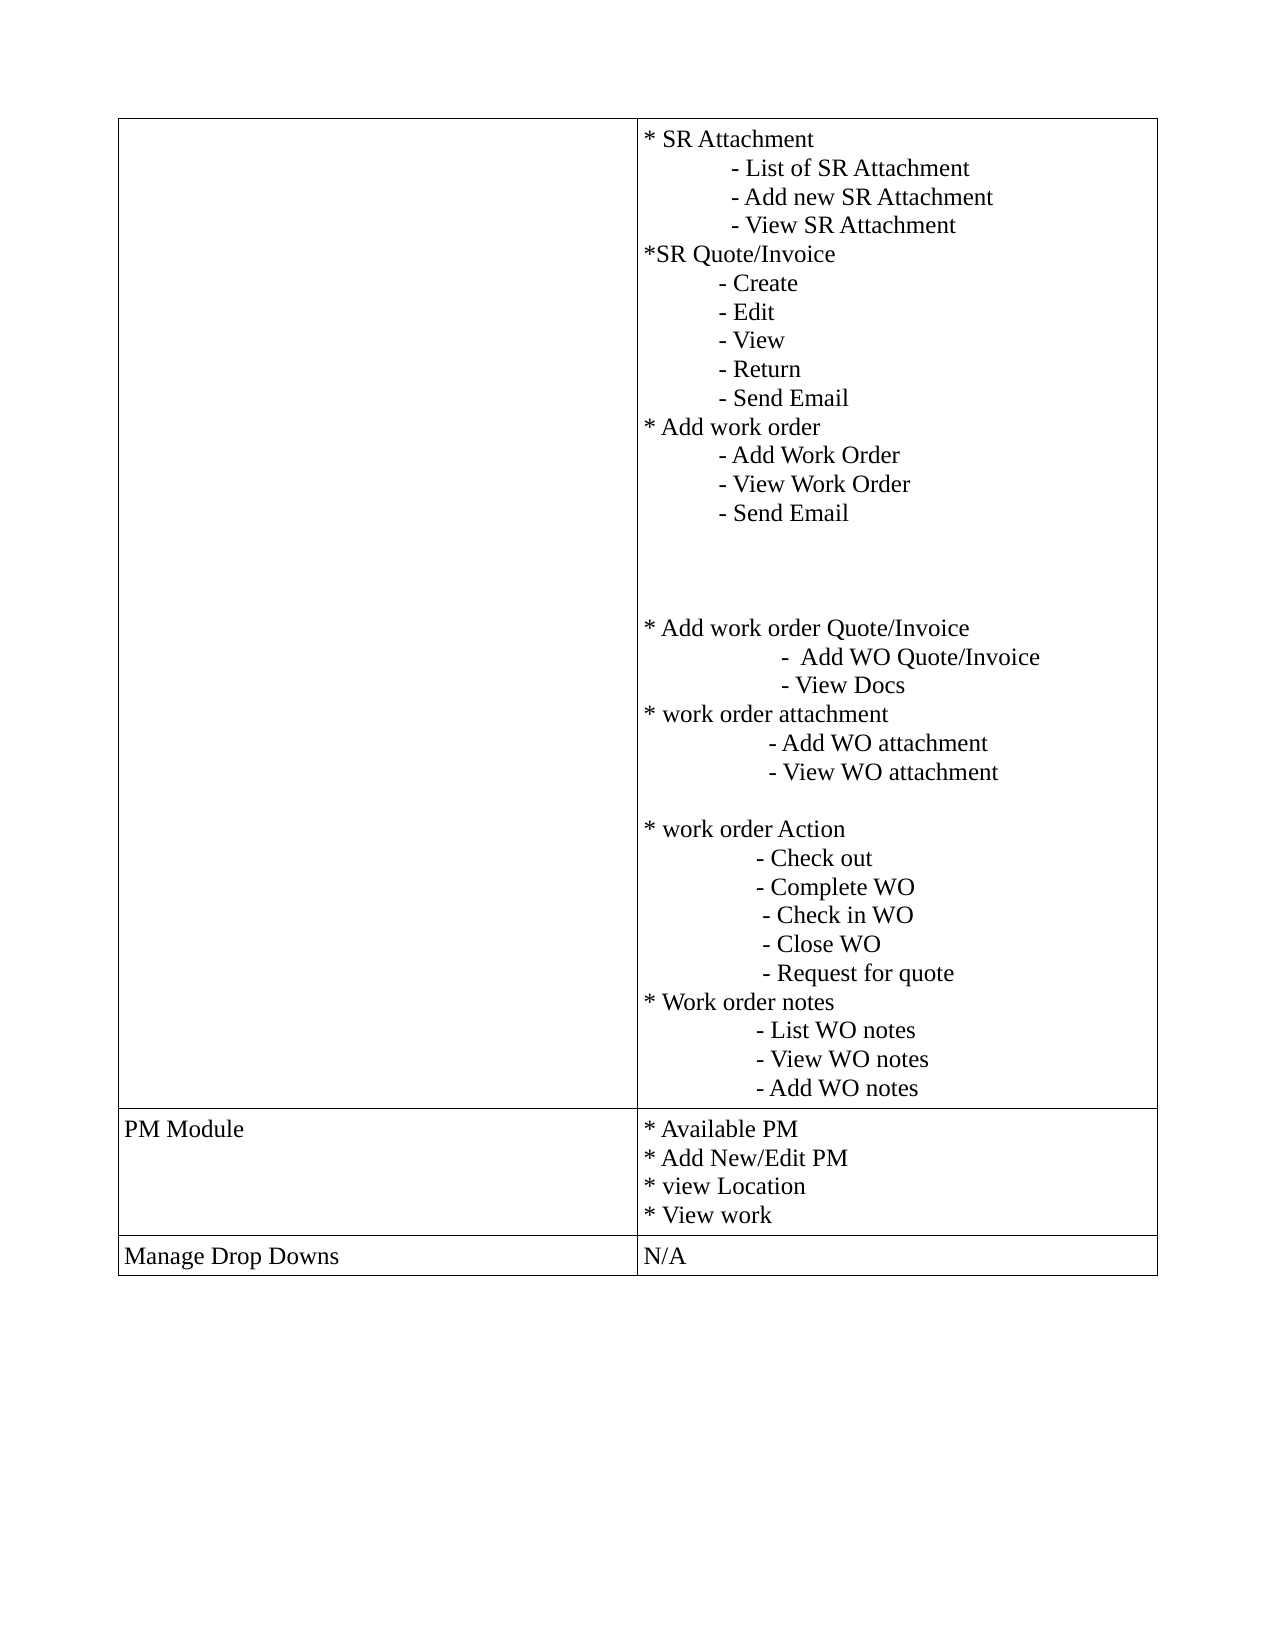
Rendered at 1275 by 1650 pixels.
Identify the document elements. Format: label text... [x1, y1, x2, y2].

table_cell * SR Attachment - List of SR Attachment - Add new SR Attachment - View SR Attachment *SR Quote/Invoice - Create - Edit - View - Return - Send Email * Add work order - Add Work Order - View Work Order - Send Email * Add work order Quote/Invoice - Add WO Quote/Invoice - View Docs * work order attachment - Add WO attachment - View WO attachment * work order Action - Check out - Complete WO - Check in WO - Close WO - Request for quote * Work order notes - List WO notes - View WO notes - Add WO notes [638, 119, 1157, 1108]
table_cell N/A [638, 1236, 1157, 1275]
table_cell * Available PM * Add New/Edit PM * view Location * View work [638, 1109, 1157, 1234]
table_cell [119, 119, 637, 1108]
table_cell PM Module [119, 1109, 637, 1234]
table_cell Manage Drop Downs [119, 1236, 637, 1275]
